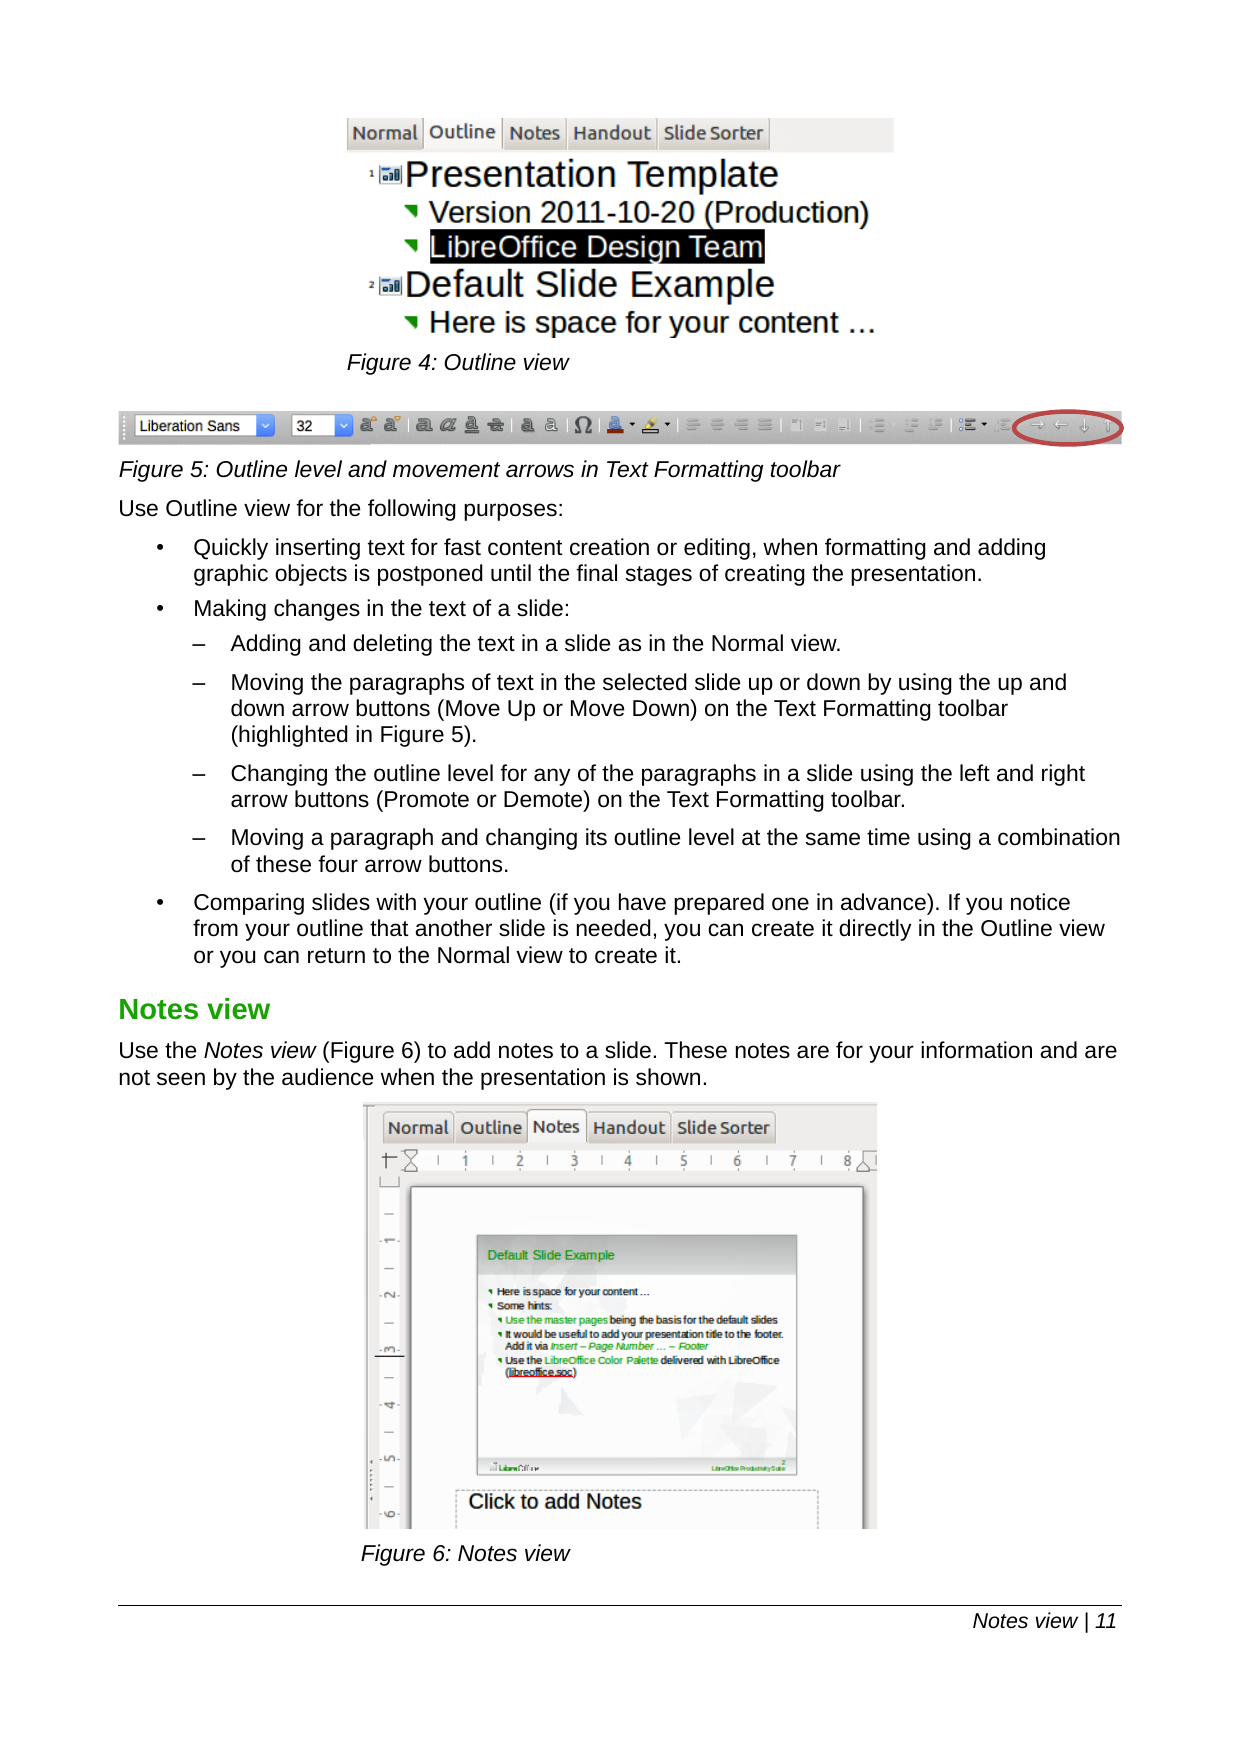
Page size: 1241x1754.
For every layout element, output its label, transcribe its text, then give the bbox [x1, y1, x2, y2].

text Use the Notes view (Figure 6) to add notes to a slide. These notes are for your information and are not seen by the audience when the presentation is shown. [118, 1037, 1122, 1090]
text Figure 6: Notes view [361, 1540, 879, 1567]
list Adding and deleting the text in a slide as in the Normal view. [192, 630, 1122, 657]
picture [1098, 411, 1122, 421]
list Comparing slides with your outline (if you have prepared one in advance). If you notice from your outline that another slide is needed, you can create it directly in the Outline view or you can return to the Normal view to create it. [156, 889, 1122, 968]
text Use Outline view for the following purposes: [118, 495, 1122, 521]
list Changing the outline level for any of the paragraphs in a slide using the left and right arrow buttons (Promote or Demote) on the Text Formatting toolbar. [192, 760, 1122, 812]
picture [363, 1102, 878, 1529]
picture [346, 118, 894, 338]
subtitle Notes view [118, 992, 1122, 1025]
list Quickly inserting text for fast content creation or editing, when formatting and adding graphic objects is postponed until the final stages of creating the presentation. [156, 533, 1122, 586]
list Moving a paragraph and changing its outline level at the same time using a combination of these four arrow buttons. [192, 824, 1122, 877]
text Figure 4: Outline view [347, 349, 894, 376]
list Moving the paragraphs of text in the selected slide up or down by using the up and down arrow buttons (Move Up or Move Down) on the Text Formatting toolbar (highlighted in Figure 5). [192, 669, 1122, 748]
picture [1017, 414, 1119, 442]
picture [118, 411, 1038, 445]
picture [1098, 435, 1122, 445]
text Figure 5: Outline level and movement arrows in Text Formatting toolbar [118, 456, 1122, 483]
list Making changes in the text of a slide: [156, 595, 1122, 621]
